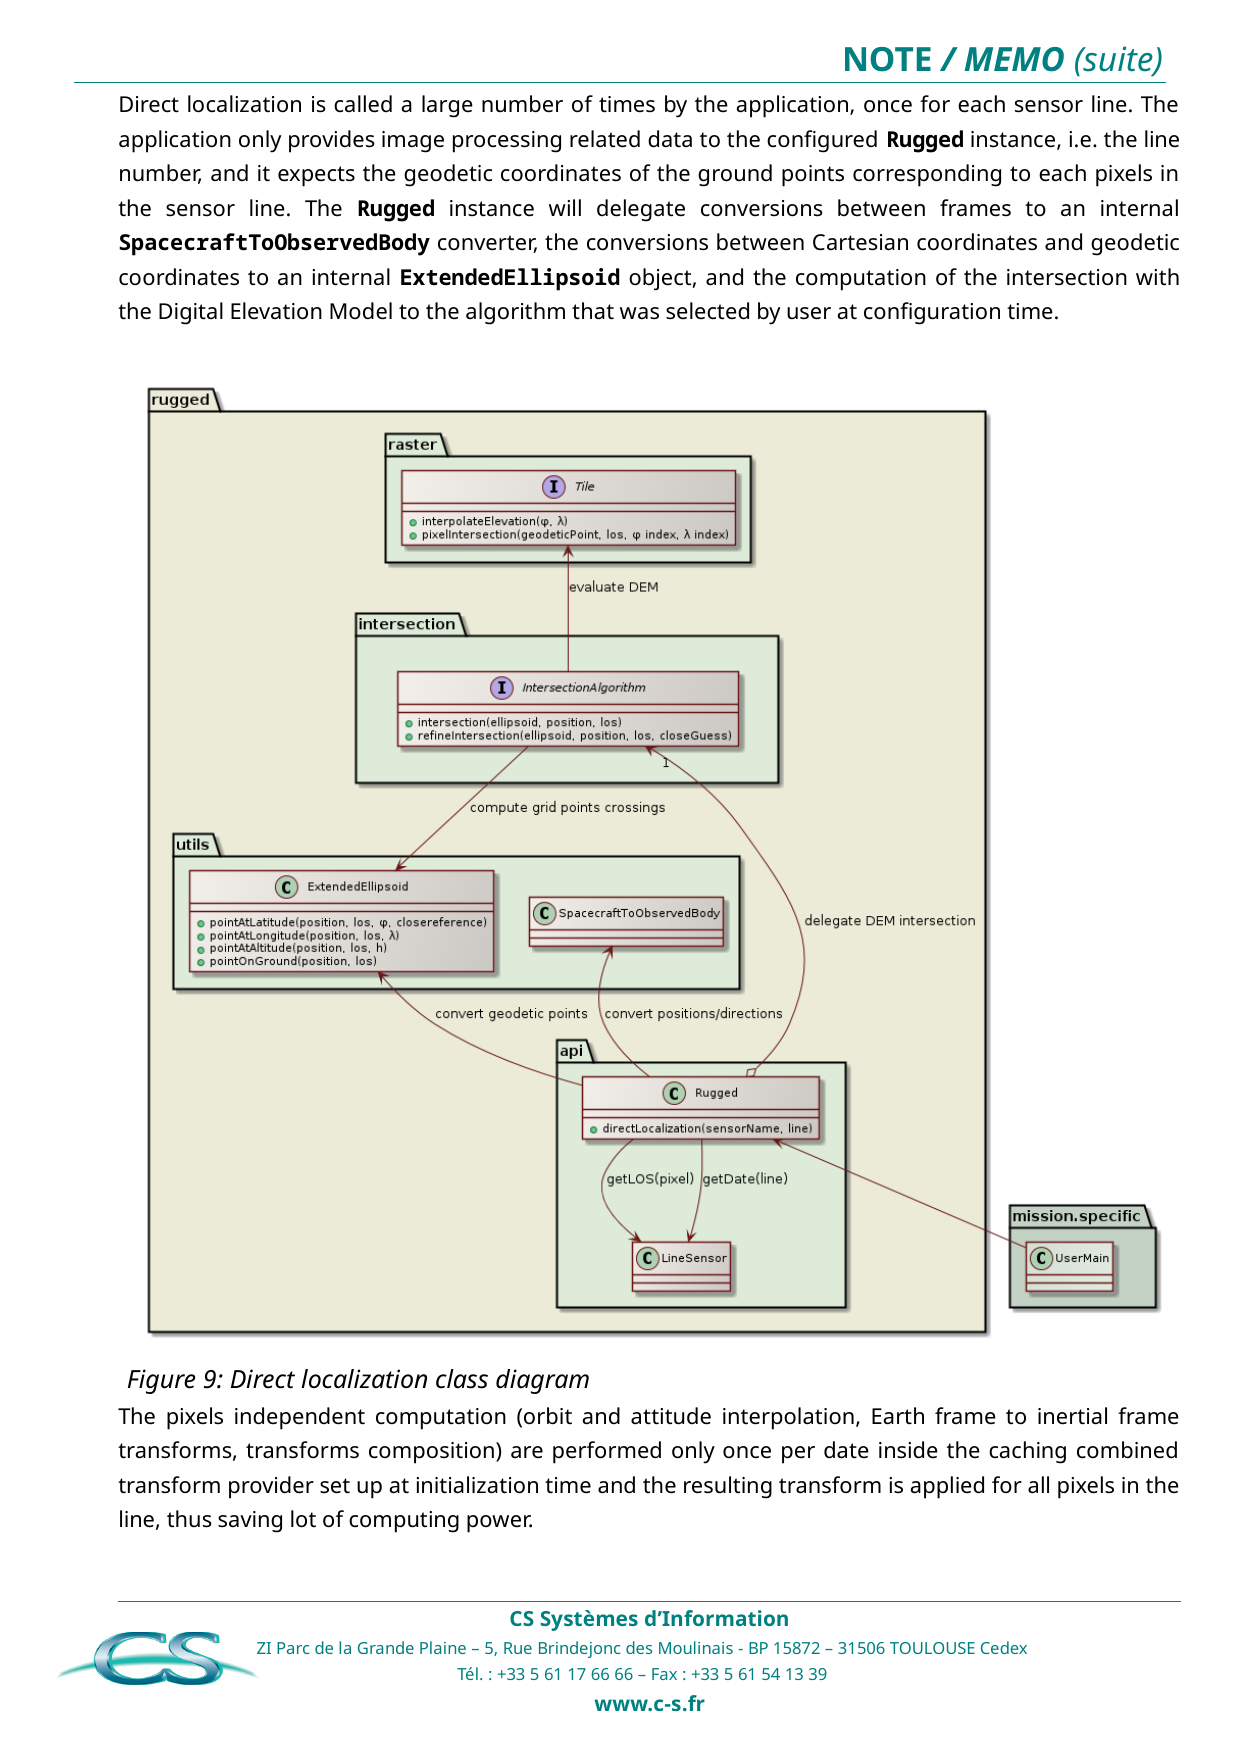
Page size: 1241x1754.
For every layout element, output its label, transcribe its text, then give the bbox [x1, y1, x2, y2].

picture [126, 364, 1190, 1358]
picture [55, 1632, 259, 1685]
text The pixels independent computation (orbit and attitude interpolation, Earth frame to inertial frame transforms, transforms composition) are performed only once per date inside the caching combined transform provider set up at initialization time and the resulting transform is applied for all pixels in the line, thus saving lot of computing power. [118, 337, 1189, 1534]
text Figure 9: Direct localization class diagram [127, 1358, 1189, 1396]
text Direct localization is called a large number of times by the application, once for each sensor line. The application only provides image processing related data to the configured Rugged instance, i.e. the line number, and it expects the geodetic coordinates of the ground points corresponding to each pixels in the sensor line. The Rugged instance will delegate conversions between frames to an internal SpacecraftToObservedBody converter, the conversions between Cartesian coordinates and geodetic coordinates to an internal ExtendedEllipsoid object, and the computation of the intersection with the Digital Elevation Model to the algorithm that was selected by user at configuration time. [118, 89, 1181, 326]
